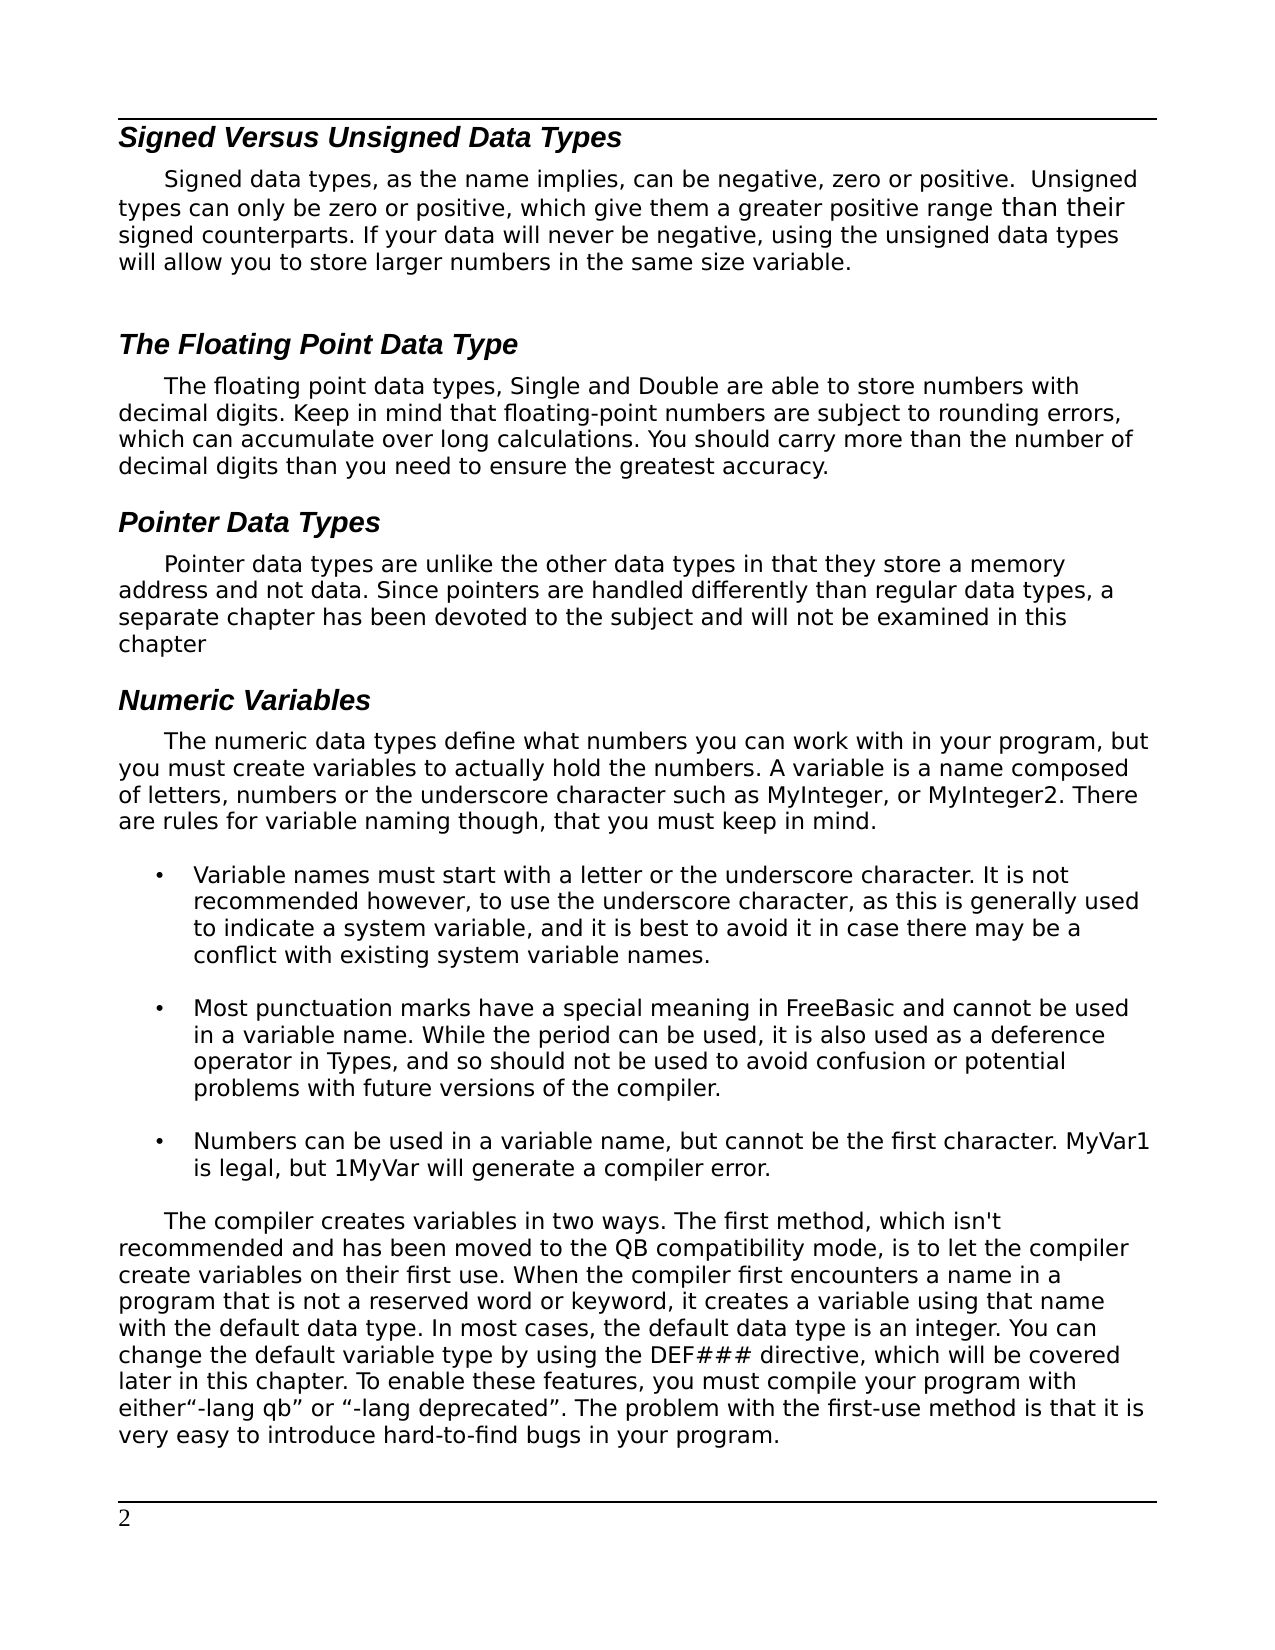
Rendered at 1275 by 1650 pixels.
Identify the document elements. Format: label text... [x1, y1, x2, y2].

text Pointer data types are unlike the other data types in that they store a memory address and not data. Since pointers are handled differently than regular data types, a separate chapter has been devoted to the subject and will not be examined in this chapter [118, 551, 1157, 657]
subtitle Numeric Variables [118, 682, 1157, 716]
subtitle Pointer Data Types [118, 505, 1157, 538]
list Most punctuation marks have a special meaning in FreeBasic and cannot be used in a variable name. While the period can be used, it is also used as a deference operator in Types, and so should not be used to avoid confusion or potential problems with future versions of the compiler. [156, 995, 1157, 1102]
list Numbers can be used in a variable name, but cannot be the first character. MyVar1 is legal, but 1MyVar will generate a compiler error. [156, 1128, 1157, 1182]
text Signed data types, as the name implies, can be negative, zero or positive. Unsigned types can only be zero or positive, which give them a greater positive range than their signed counterparts. If your data will never be negative, using the unsigned data types will allow you to store larger numbers in the same size variable. [118, 166, 1157, 275]
subtitle Signed Versus Unsigned Data Types [118, 120, 1157, 154]
list Variable names must start with a letter or the underscore character. It is not recommended however, to use the underscore character, as this is generally used to indicate a system variable, and it is best to avoid it in case there may be a conflict with existing system variable names. [156, 862, 1157, 968]
text The numeric data types define what numbers you can work with in your program, but you must create variables to actually hold the numbers. A variable is a name composed of letters, numbers or the underscore character such as MyInteger, or MyInteger2. There are rules for variable naming though, that you must keep in mind. [118, 728, 1157, 835]
text The floating point data types, Single and Double are able to store numbers with decimal digits. Keep in mind that floating-point numbers are subject to rounding errors, which can accumulate over long calculations. You should carry more than the number of decimal digits than you need to ensure the greatest accuracy. [118, 373, 1157, 480]
text The compiler creates variables in two ways. The first method, which isn't recommended and has been moved to the QB compatibility mode, is to let the compiler create variables on their first use. When the compiler first encounters a name in a program that is not a reserved word or keyword, it creates a variable using that name with the default data type. In most cases, the default data type is an integer. You can change the default variable type by using the DEF### directive, which will be covered later in this chapter. To enable these features, you must compile your program with either“-lang qb” or “-lang deprecated”. The problem with the first-use method is that it is very easy to introduce hard-to-find bugs in your program. [118, 1208, 1157, 1448]
subtitle The Floating Point Data Type [118, 327, 1157, 361]
